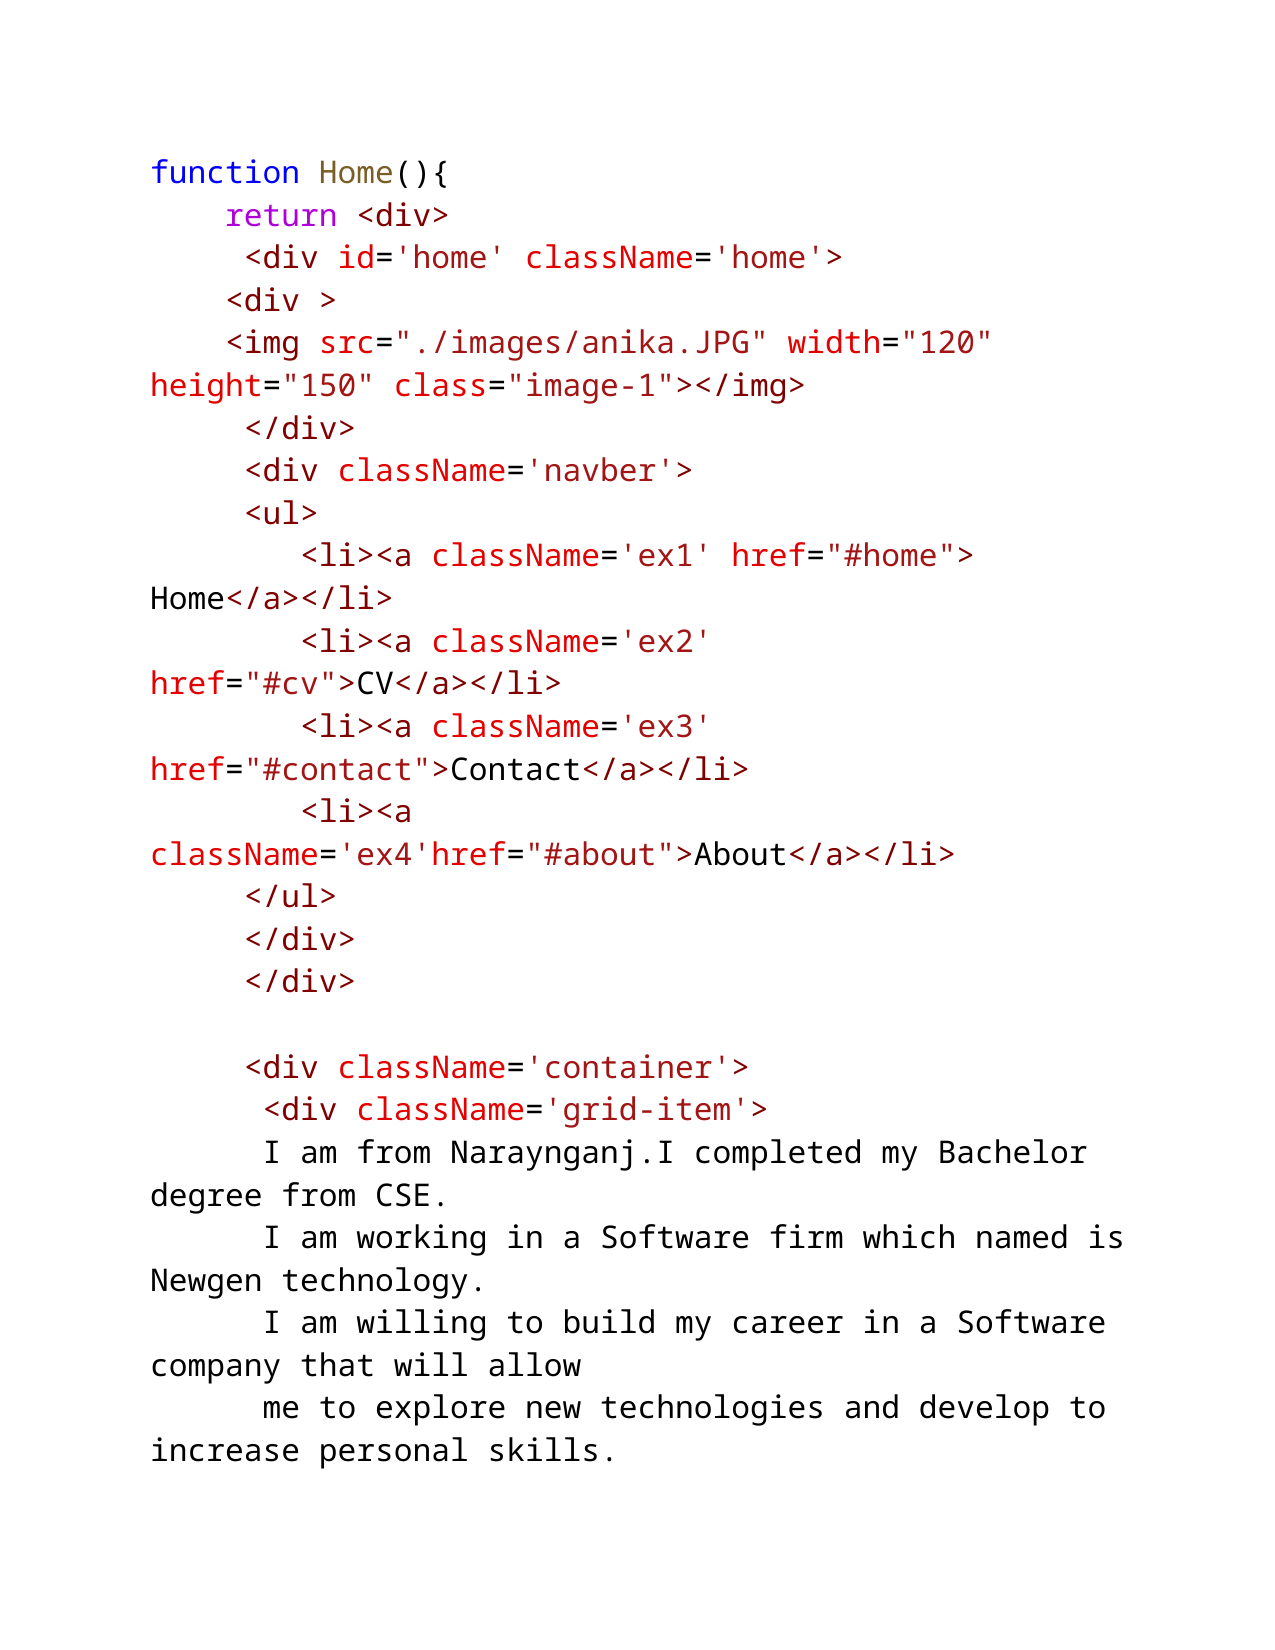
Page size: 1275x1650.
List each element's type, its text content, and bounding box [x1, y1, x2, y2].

text <img src="./images/anika.JPG" width="120" height="150" class="image-1"></img> [150, 320, 1125, 406]
text <li><a className='ex1' href="#home"> Home</a></li> [150, 533, 1125, 619]
text I am working in a Software firm which named is Newgen technology. [150, 1215, 1125, 1300]
text </div> [150, 959, 1125, 1002]
text </div> [150, 917, 1125, 959]
text <li><a className='ex3' href="#contact">Contact</a></li> [150, 704, 1125, 789]
text <div > [150, 278, 1125, 320]
text return <div> [150, 193, 1125, 235]
text <li><a className='ex4'href="#about">About</a></li> [150, 789, 1125, 874]
text <div className='container'> [150, 1045, 1125, 1087]
text <div id='home' className='home'> [150, 235, 1125, 278]
text <ul> [150, 491, 1125, 533]
text <div className='grid-item'> [150, 1087, 1125, 1130]
text I am from Naraynganj.I completed my Bachelor degree from CSE. [150, 1130, 1125, 1215]
text <li><a className='ex2' href="#cv">CV</a></li> [150, 619, 1125, 704]
text <div className='navber'> [150, 448, 1125, 491]
text function Home(){ [150, 150, 1125, 193]
text I am willing to build my career in a Software company that will allow [150, 1300, 1125, 1386]
text </div> [150, 406, 1125, 448]
text me to explore new technologies and develop to increase personal skills. [150, 1386, 1125, 1471]
text </ul> [150, 874, 1125, 917]
